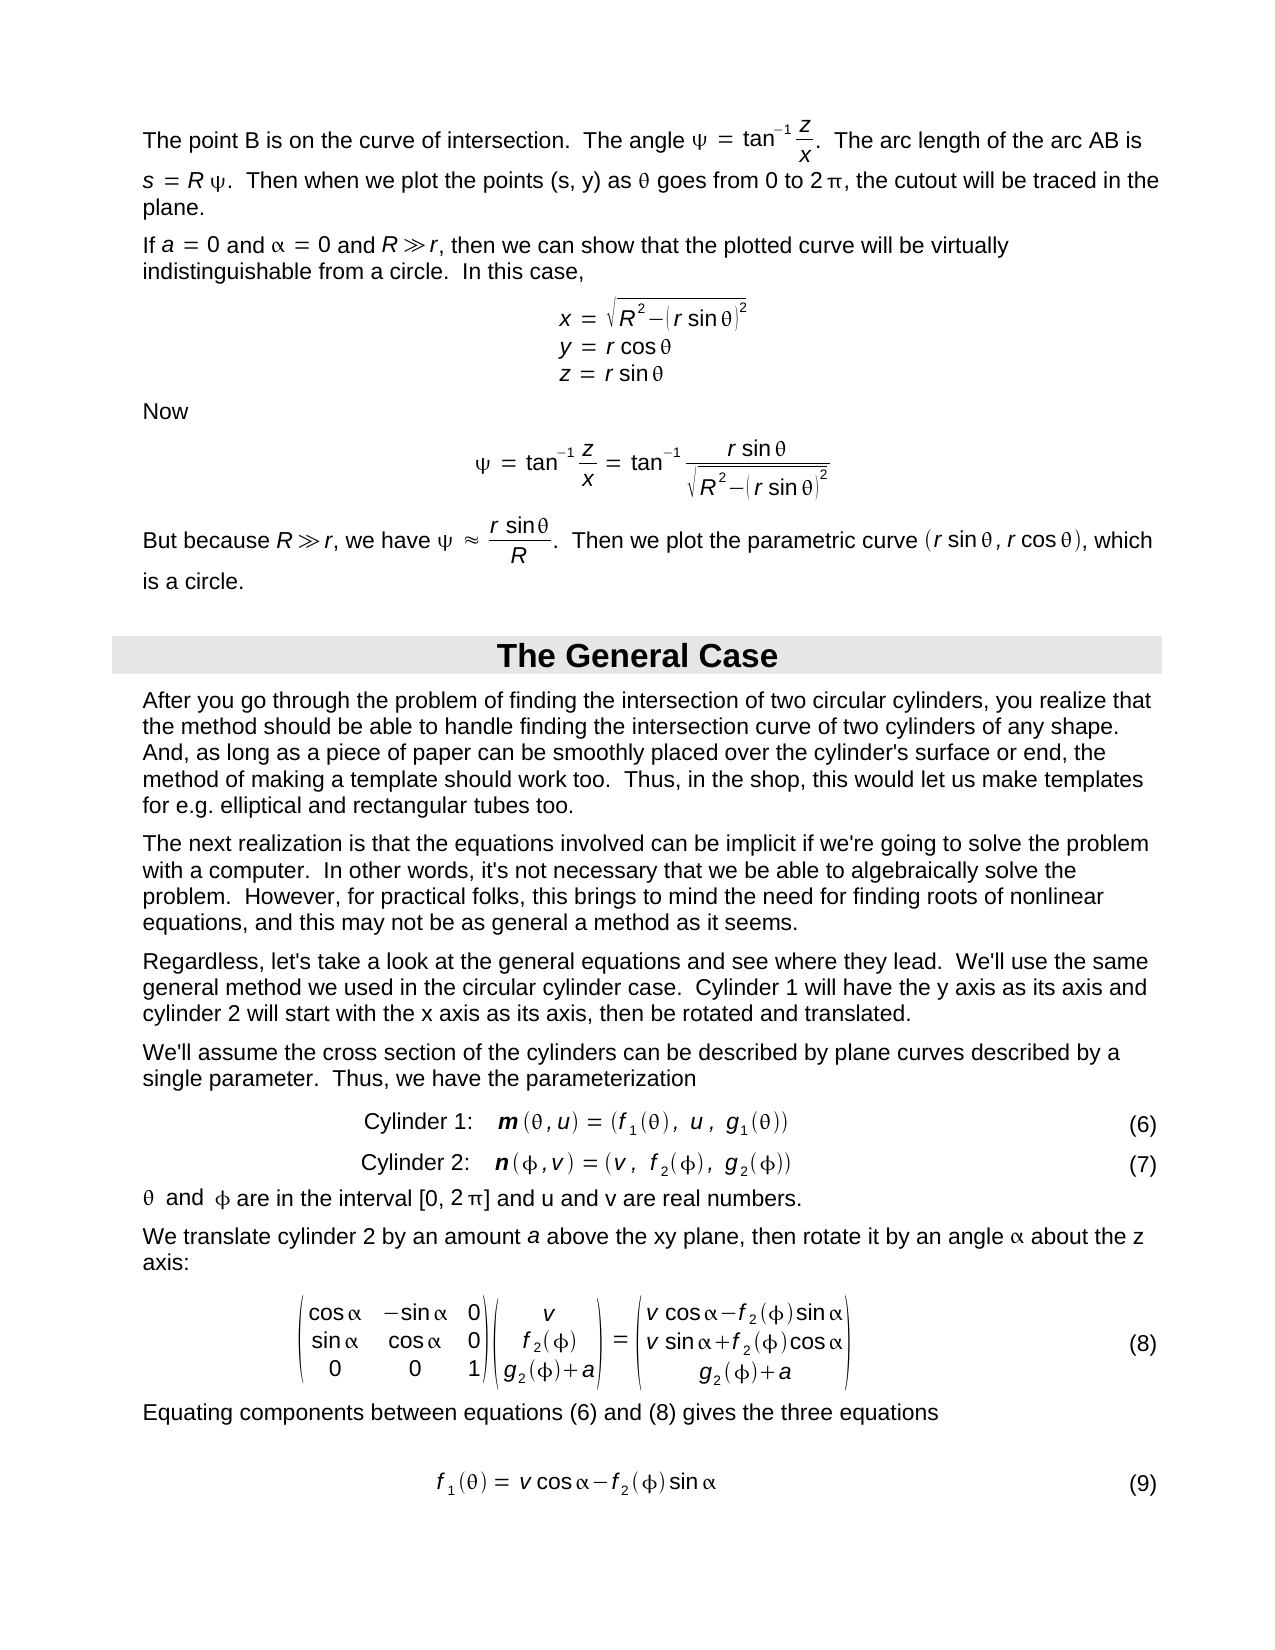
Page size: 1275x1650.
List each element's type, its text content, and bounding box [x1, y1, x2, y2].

text The next realization is that the equations involved can be implicit if we're going to solve the problem with a computer. In other words, it's not necessary that we be able to algebraically solve the problem. However, for practical folks, this brings to mind the need for finding roots of nonlinear equations, and this may not be as general a method as it seems. [142, 830, 1162, 936]
text Equating components between equations (6) and (8) gives the three equations [142, 1399, 1162, 1425]
text We'll assume the cross section of the cylinders can be described by plane curves described by a single parameter. Thus, we have the parameterization [142, 1039, 1162, 1091]
table_header [113, 1104, 1046, 1144]
text Now [142, 398, 1162, 424]
text are in the interval [0, ] and u and v are real numbers. [142, 1185, 1162, 1211]
subtitle The General Case [112, 636, 1162, 674]
text We translate cylinder 2 by an amount above the xy plane, then rotate it by an angle about the z axis: [142, 1223, 1162, 1276]
text If and and , then we can show that the plotted curve will be virtually indistinguishable from a circle. In this case, [142, 232, 1162, 285]
text After you go through the problem of finding the intersection of two circular cylinders, you realize that the method should be able to handle finding the intersection curve of two cylinders of any shape. And, as long as a piece of paper can be smoothly placed over the cylinder's surface or end, the method of making a template should work too. Thus, in the shop, this would let us make templates for e.g. elliptical and rectangular tubes too. [142, 687, 1162, 818]
table_header (8) [1046, 1288, 1162, 1399]
table_header (9) [1046, 1463, 1162, 1504]
table_header [113, 1463, 1046, 1504]
text Regardless, let's take a look at the general equations and see where they lead. We'll use the same general method we used in the circular cylinder case. Cylinder 1 will have the y axis as its axis and cylinder 2 will start with the x axis as its axis, then be rotated and translated. [142, 948, 1162, 1027]
table_header [113, 1288, 1046, 1399]
table_header (6) [1046, 1104, 1162, 1144]
table_header (7) [1046, 1144, 1162, 1185]
text But because , we have . Then we plot the parametric curve , which is a circle. [142, 513, 1162, 594]
table_header [113, 1144, 1046, 1185]
text The point B is on the curve of intersection. The angle . The arc length of the arc AB is . Then when we plot the points (s, y) as goes from 0 to , the cutout will be traced in the plane. [142, 112, 1162, 220]
